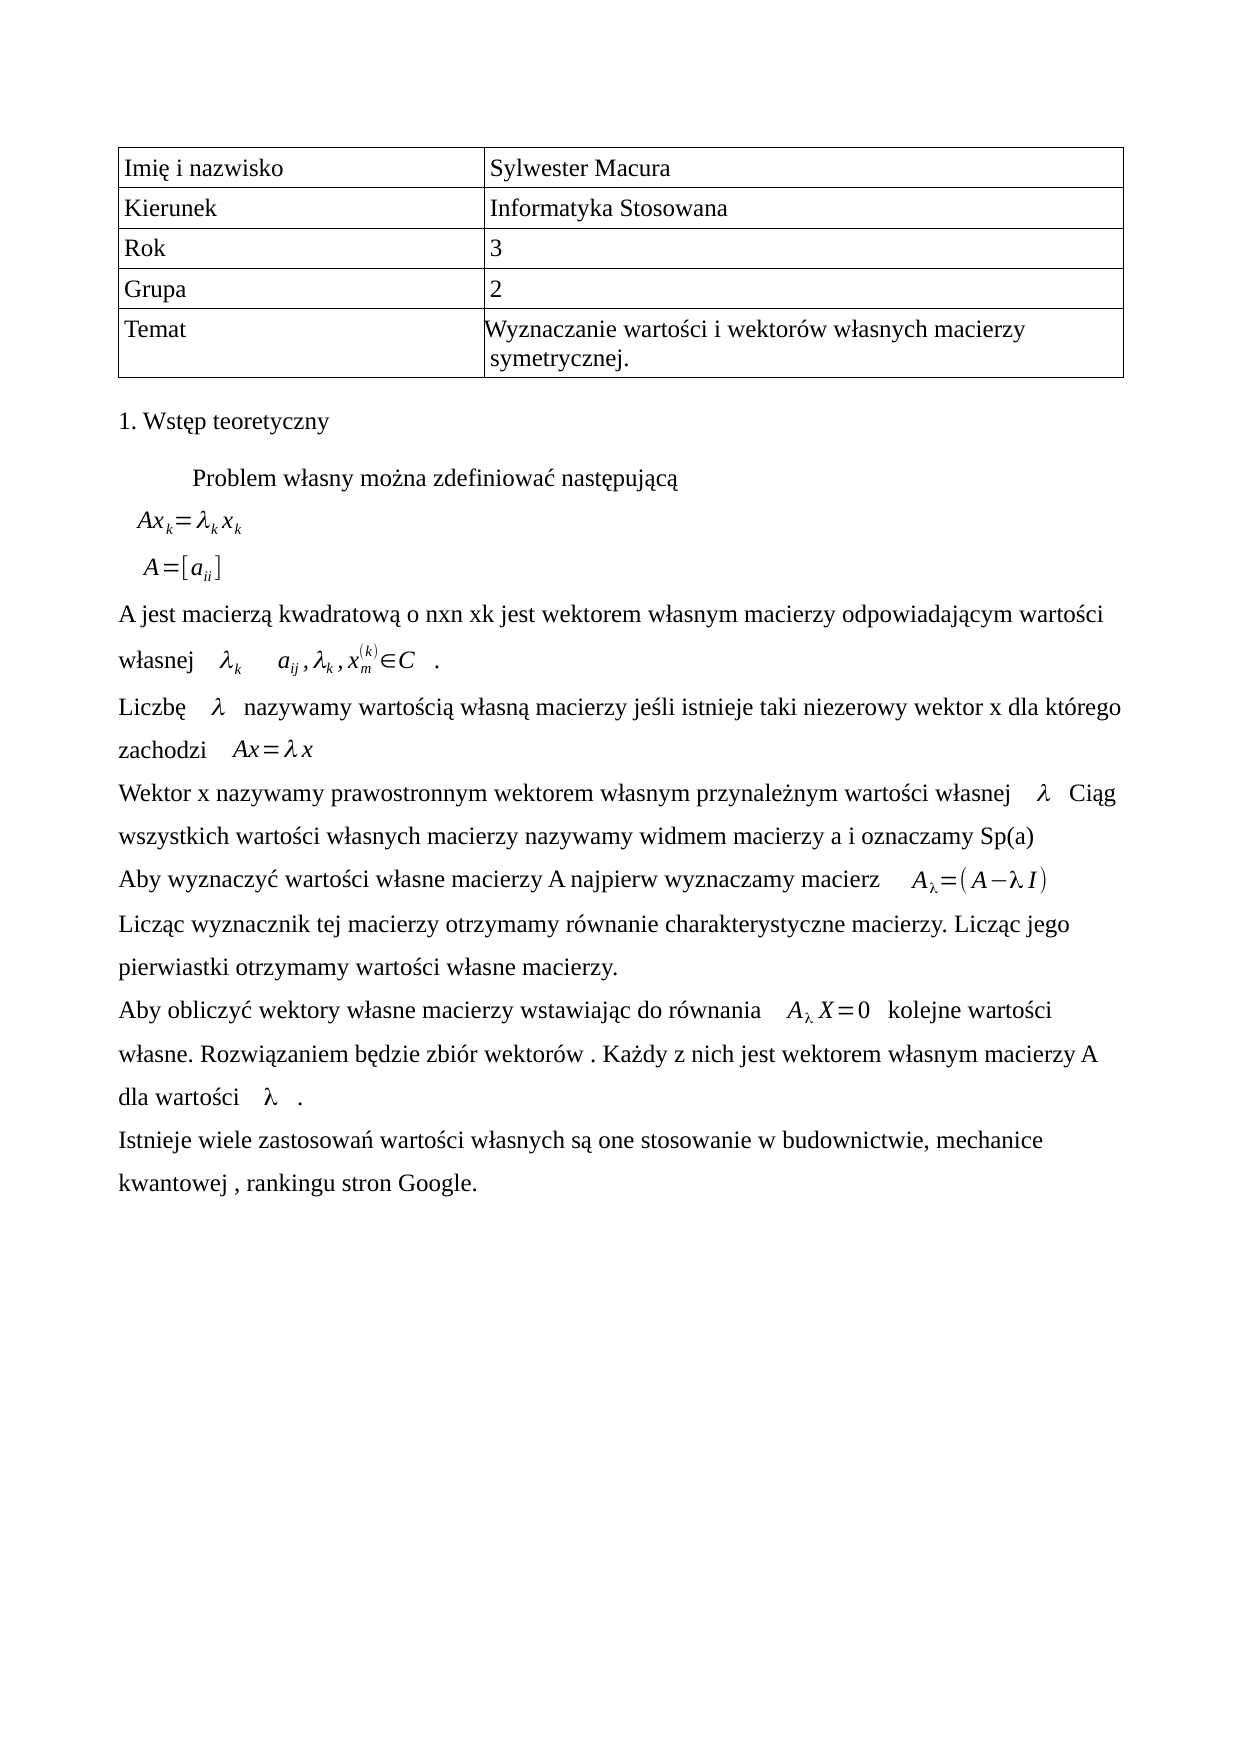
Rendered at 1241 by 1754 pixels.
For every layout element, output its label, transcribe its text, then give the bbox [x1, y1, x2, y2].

text Wektor x nazywamy prawostronnym wektorem własnym przynależnym wartości własnej Ciąg wszystkich wartości własnych macierzy nazywamy widmem macierzy a i oznaczamy Sp(a) [118, 778, 1122, 850]
table_header Imię i nazwisko [119, 148, 484, 187]
text Liczbę nazywamy wartością własną macierzy jeśli istnieje taki niezerowy wektor x dla którego zachodzi [118, 692, 1122, 764]
table_cell Informatyka Stosowana [485, 188, 1123, 227]
table_cell Temat [119, 309, 484, 377]
text Aby obliczyć wektory własne macierzy wstawiając do równania kolejne wartości własne. Rozwiązaniem będzie zbiór wektorów . Każdy z nich jest wektorem własnym macierzy A dla wartości . [118, 996, 1122, 1111]
text Aby wyznaczyć wartości własne macierzy A najpierw wyznaczamy macierz [118, 864, 1122, 895]
table_header Sylwester Macura [485, 148, 1123, 187]
table_cell 2 [485, 269, 1123, 308]
table_cell 3 [485, 229, 1123, 268]
text Licząc wyznacznik tej macierzy otrzymamy równanie charakterystyczne macierzy. Licząc jego pierwiastki otrzymamy wartości własne macierzy. [118, 909, 1122, 981]
text A jest macierzą kwadratową o nxn xk jest wektorem własnym macierzy odpowiadającym wartości własnej . [118, 599, 1122, 677]
table_cell Wyznaczanie wartości i wektorów własnych macierzy symetrycznej. [485, 309, 1123, 377]
text Problem własny można zdefiniować następującą [118, 463, 1122, 492]
table_cell Kierunek [119, 188, 484, 227]
table_cell Rok [119, 229, 484, 268]
table_cell Grupa [119, 269, 484, 308]
text 1. Wstęp teoretyczny [118, 406, 1122, 435]
text Istnieje wiele zastosowań wartości własnych są one stosowanie w budownictwie, mechanice kwantowej , rankingu stron Google. [118, 1125, 1122, 1197]
